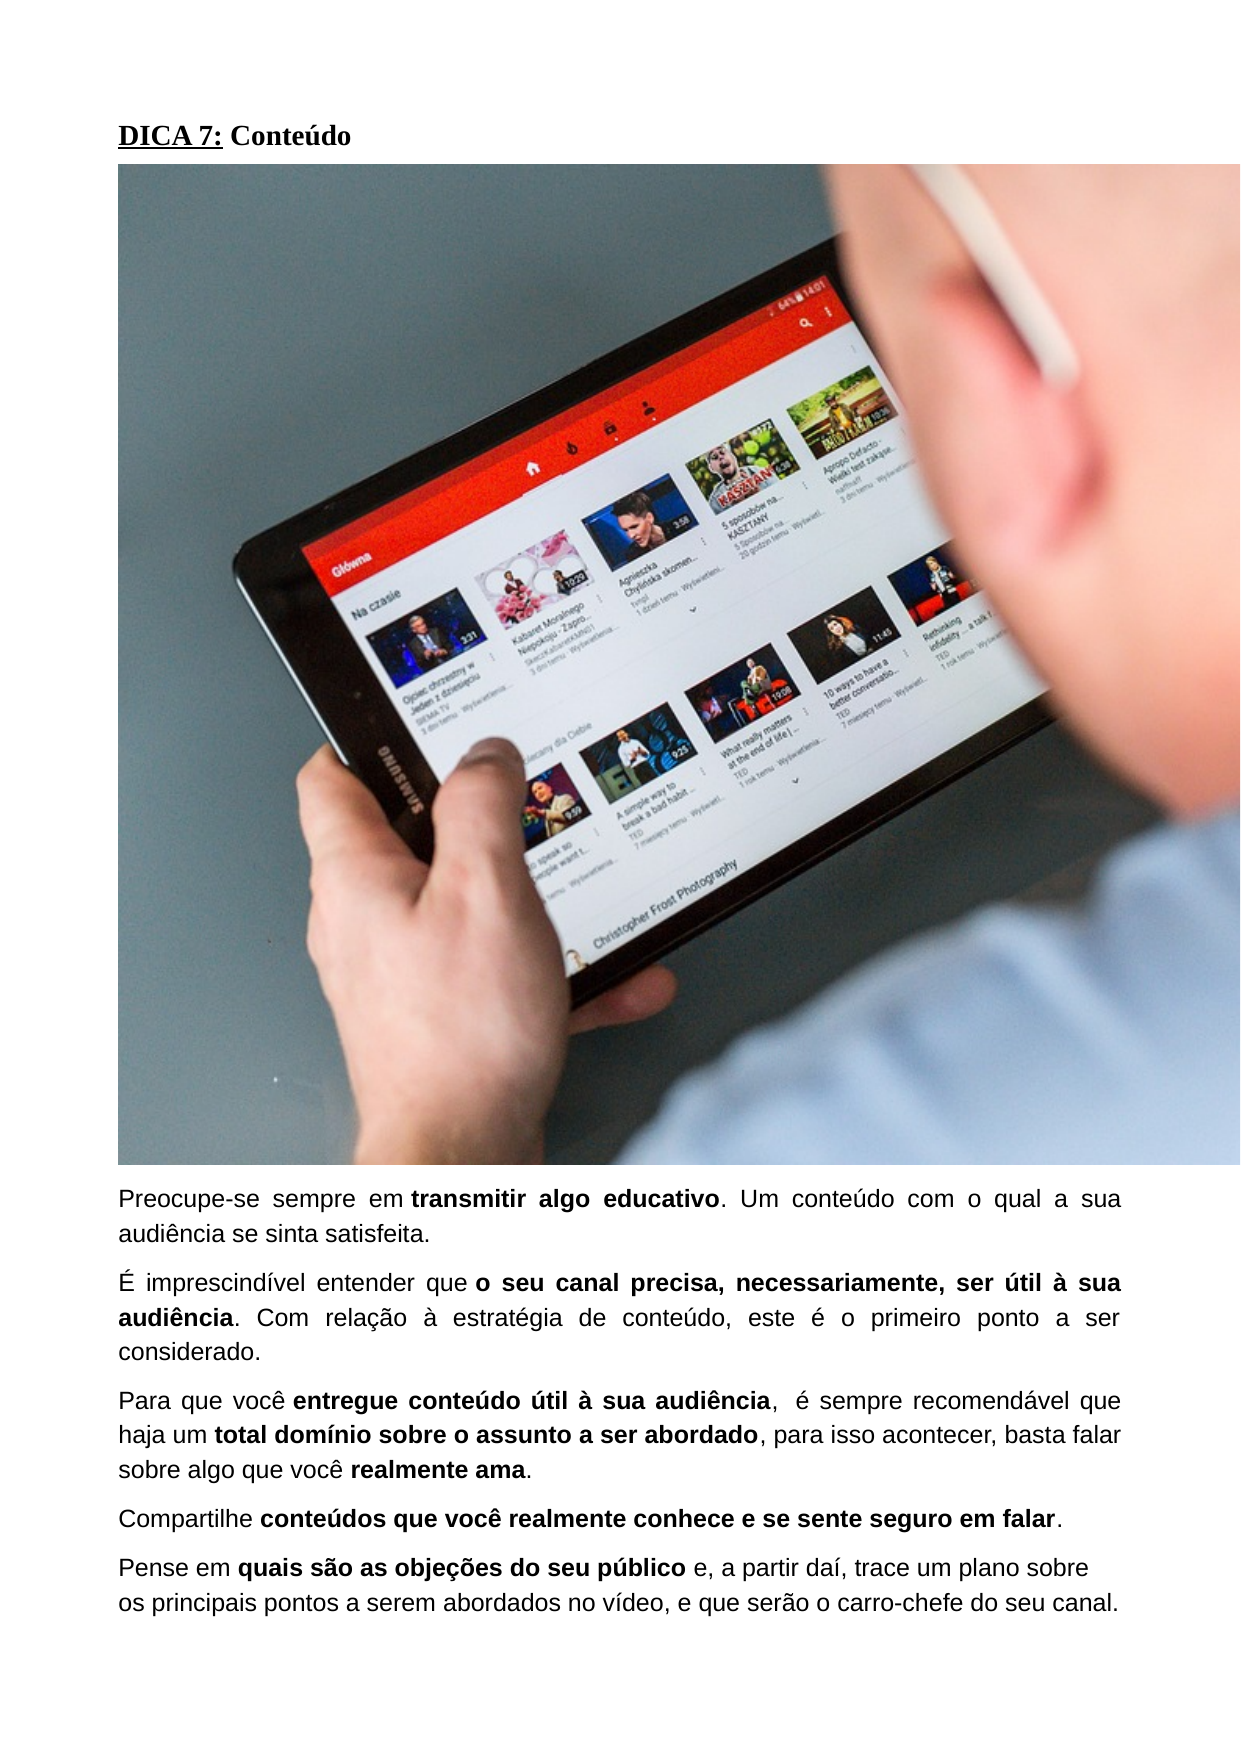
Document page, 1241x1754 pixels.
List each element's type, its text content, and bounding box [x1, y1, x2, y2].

text Compartilhe conteúdos que você realmente conhece e se sente seguro em falar. [118, 1504, 1122, 1533]
text Para que você entregue conteúdo útil à sua audiência, é sempre recomendável que haja um total domínio sobre o assunto a ser abordado, para isso acontecer, basta falar sobre algo que você realmente ama. [118, 1386, 1122, 1484]
text Pense em quais são as objeções do seu público e, a partir daí, trace um plano sobre os principais pontos a serem abordados no vídeo, e que serão o carro-chefe do seu canal. [118, 1553, 1122, 1616]
text Preocupe-se sempre em transmitir algo educativo. Um conteúdo com o qual a sua audiência se sinta satisfeita. [118, 1184, 1122, 1248]
subtitle DICA 7: Conteúdo [118, 118, 1122, 152]
text É imprescindível entender que o seu canal precisa, necessariamente, ser útil à sua audiência. Com relação à estratégia de conteúdo, este é o primeiro ponto a ser considerado. [118, 1268, 1122, 1366]
picture [118, 164, 1241, 1165]
